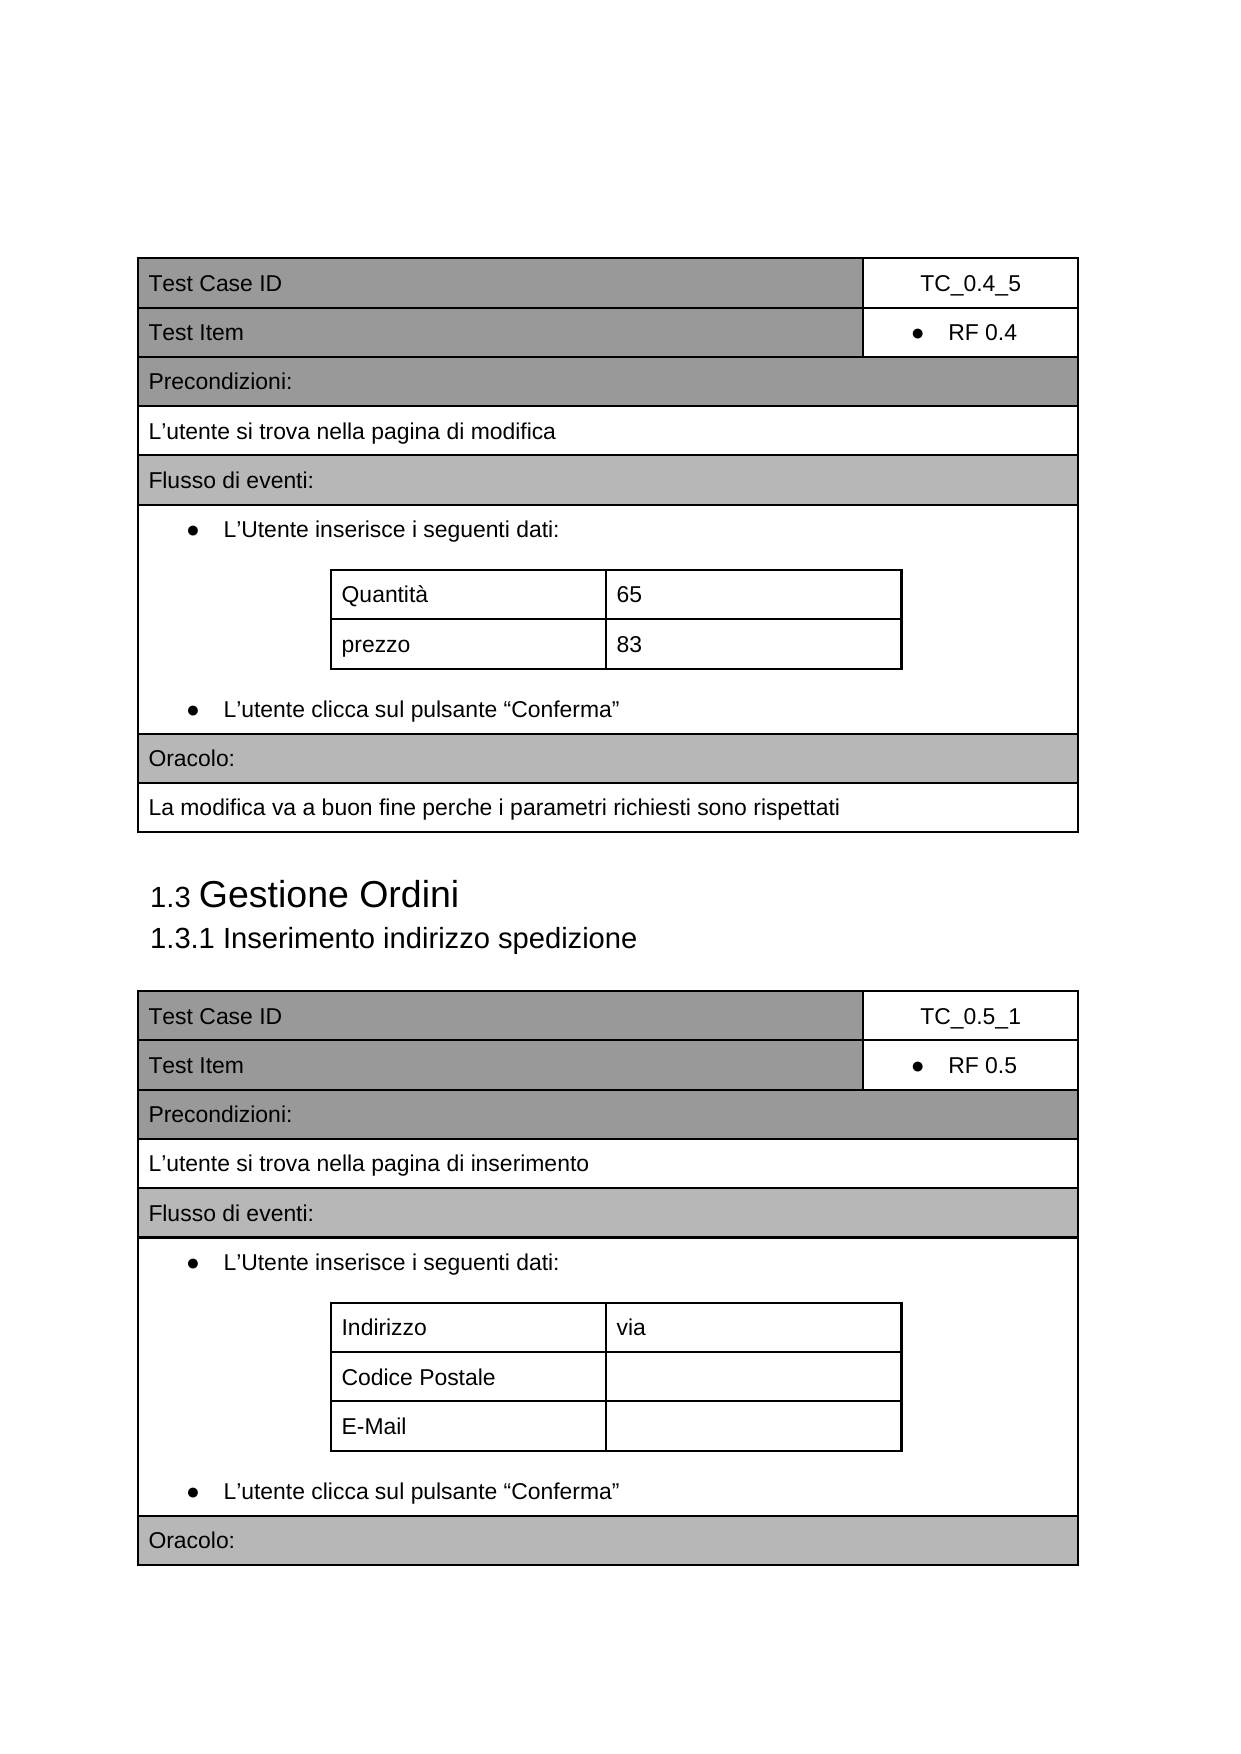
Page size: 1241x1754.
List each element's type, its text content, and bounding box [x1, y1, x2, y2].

table_header 65 [607, 571, 900, 618]
table_cell Oracolo: [139, 735, 1077, 782]
table_cell Flusso di eventi: [139, 456, 1077, 504]
table_cell Oracolo: [139, 1517, 1077, 1564]
table_cell Flusso di eventi: [139, 1189, 1077, 1236]
table_cell Codice Postale [332, 1353, 605, 1400]
table_cell [607, 1353, 900, 1400]
table_header TC_0.5_1 [864, 992, 1077, 1039]
table_cell RF 0.4 [864, 309, 1077, 356]
table_cell 83 [607, 620, 900, 667]
table_cell Test Item [139, 1041, 862, 1089]
text 1.3.1 Inserimento indirizzo spedizione [150, 921, 1090, 955]
table_header TC_0.4_5 [864, 259, 1077, 307]
table_cell La modifica va a buon fine perche i parametri richiesti sono rispettati [139, 784, 1077, 831]
table_cell L’Utente inserisce i seguenti dati: L’utente clicca sul pulsante “Conferma” [139, 1239, 1077, 1515]
table_cell L’utente si trova nella pagina di inserimento [139, 1140, 1077, 1187]
table_cell L’Utente inserisce i seguenti dati: L’utente clicca sul pulsante “Conferma” [139, 506, 1077, 733]
table_header via [607, 1304, 900, 1351]
table_header Indirizzo [332, 1304, 605, 1351]
table_header Quantità [332, 571, 605, 618]
table_cell Precondizioni: [139, 1091, 1077, 1138]
table_cell Precondizioni: [139, 358, 1077, 405]
table_cell RF 0.5 [864, 1041, 1077, 1089]
table_header Test Case ID [139, 259, 862, 307]
table_header Test Case ID [139, 992, 862, 1039]
text 1.3 Gestione Ordini [150, 872, 1090, 915]
table_cell E-Mail [332, 1402, 605, 1449]
table_cell prezzo [332, 620, 605, 667]
table_cell Test Item [139, 309, 862, 356]
table_cell L’utente si trova nella pagina di modifica [139, 407, 1077, 454]
table_cell [607, 1402, 900, 1449]
